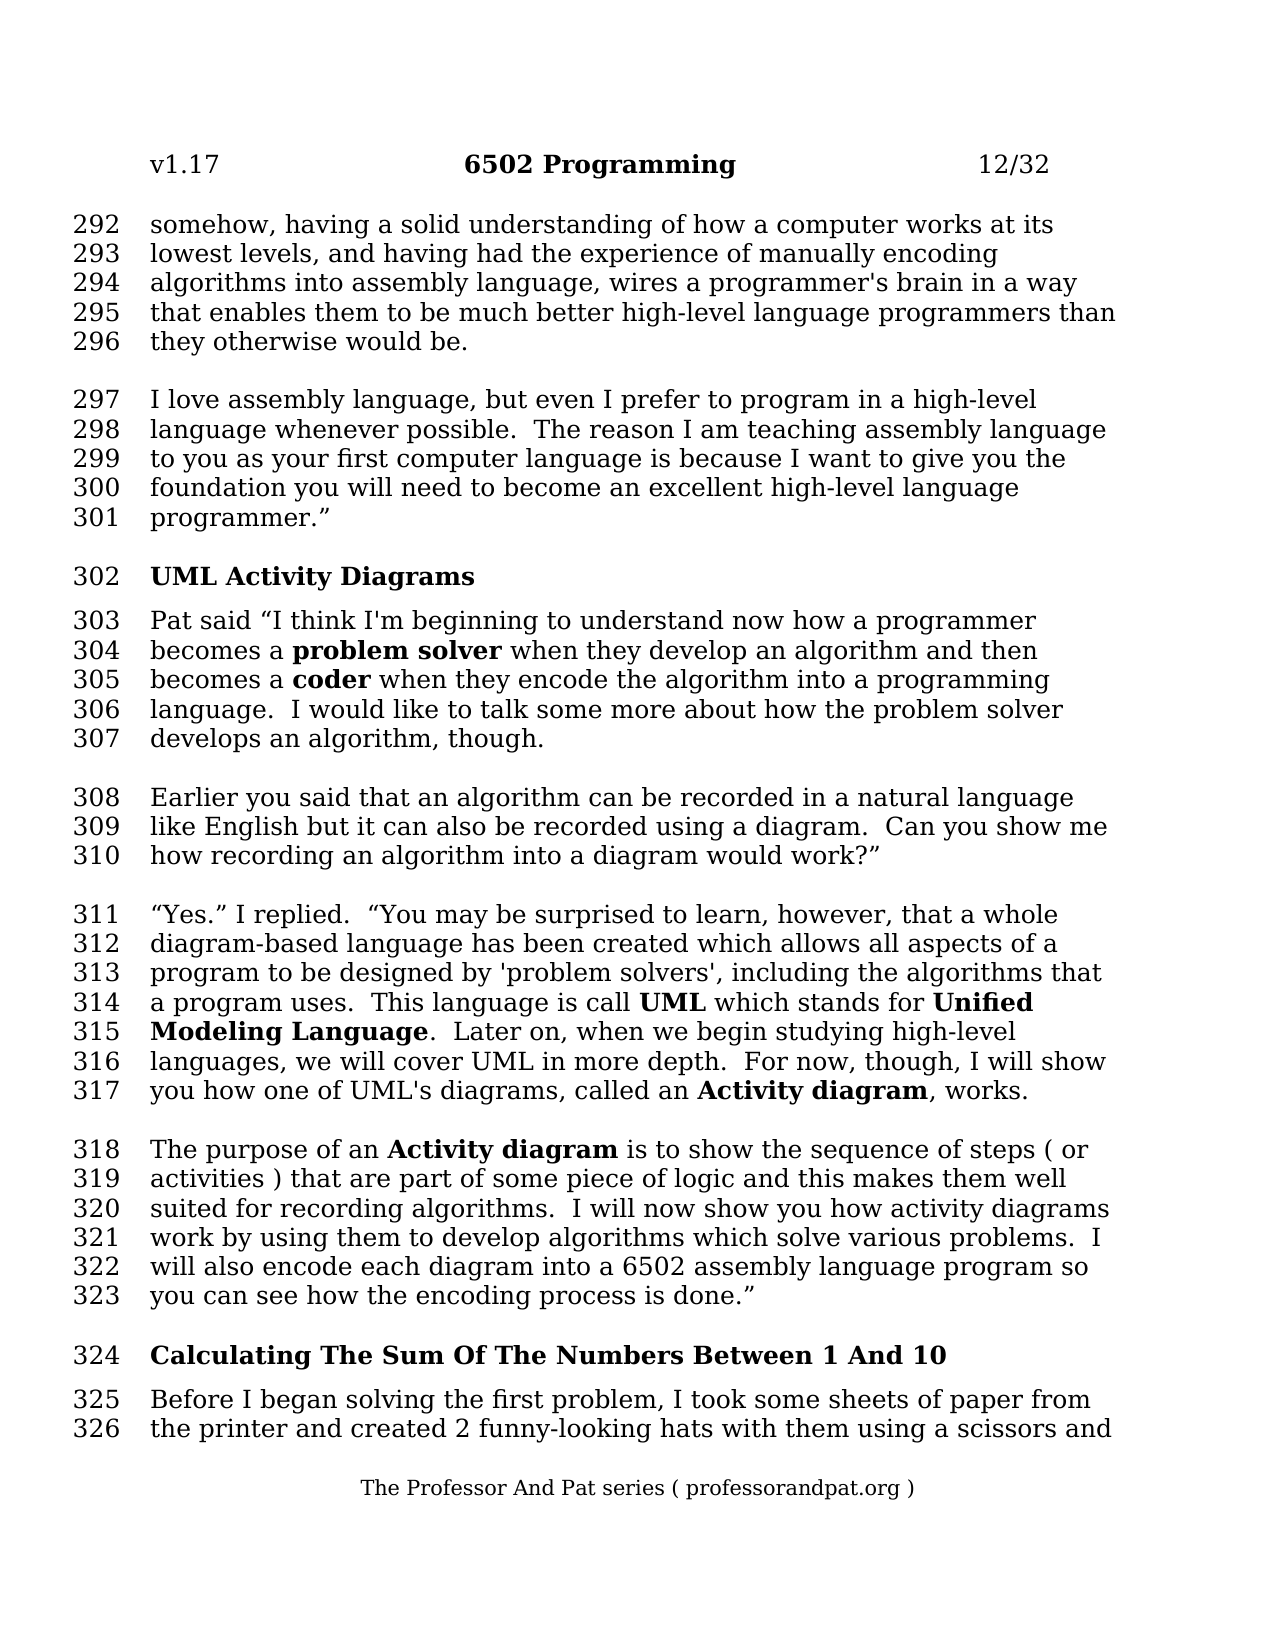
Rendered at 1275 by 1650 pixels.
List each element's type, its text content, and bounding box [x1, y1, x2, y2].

text Earlier you said that an algorithm can be recorded in a natural language like English but it can also be recorded using a diagram. Can you show me how recording an algorithm into a diagram would work?” [150, 783, 1125, 871]
text The purpose of an Activity diagram is to show the sequence of steps ( or activities ) that are part of some piece of logic and this makes them well suited for recording algorithms. I will now show you how activity diagrams work by using them to develop algorithms which solve various problems. I will also encode each diagram into a 6502 assembly language program so you can see how the encoding process is done.” [150, 1135, 1125, 1311]
text I love assembly language, but even I prefer to program in a high-level language whenever possible. The reason I am teaching assembly language to you as your first computer language is because I want to give you the foundation you will need to become an excellent high-level language programmer.” [150, 386, 1125, 532]
text Before I began solving the first problem, I took some sheets of paper from the printer and created 2 funny-looking hats with them using a scissors and [150, 1385, 1125, 1444]
text somehow, having a solid understanding of how a computer works at its lowest levels, and having had the experience of manually encoding algorithms into assembly language, wires a programmer's brain in a way that enables them to be much better high-level language programmers than they otherwise would be. [150, 210, 1125, 356]
text Pat said “I think I'm beginning to understand now how a programmer becomes a problem solver when they develop an algorithm and then becomes a coder when they encode the algorithm into a programming language. I would like to talk some more about how the problem solver develops an algorithm, though. [150, 606, 1125, 753]
subtitle UML Activity Diagrams [150, 562, 1125, 591]
subtitle Calculating The Sum Of The Numbers Between 1 And 10 [150, 1341, 1125, 1370]
text “Yes.” I replied. “You may be surprised to learn, however, that a whole diagram-based language has been created which allows all aspects of a program to be designed by 'problem solvers', including the algorithms that a program uses. This language is call UML which stands for Unified Modeling Language. Later on, when we begin studying high-level languages, we will cover UML in more depth. For now, though, I will show you how one of UML's diagrams, called an Activity diagram, works. [150, 900, 1125, 1106]
